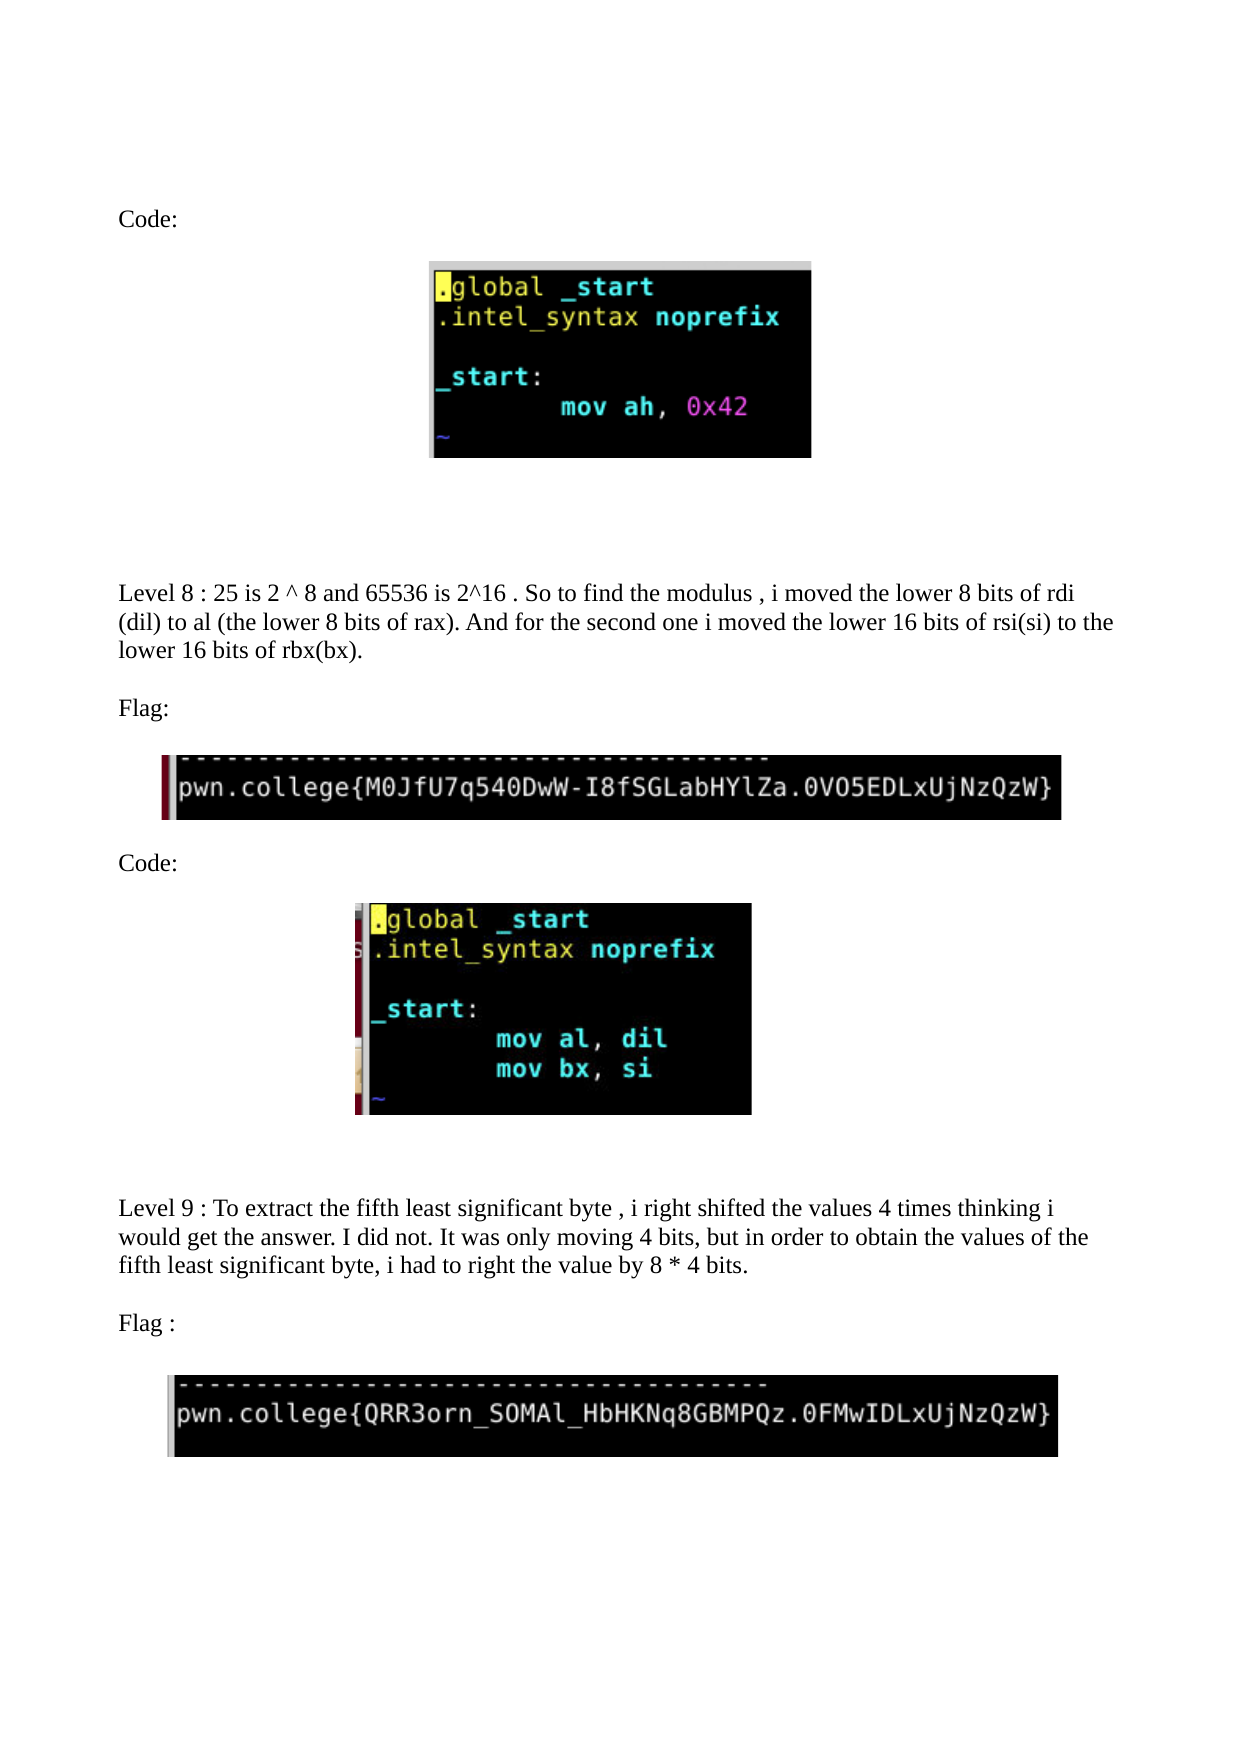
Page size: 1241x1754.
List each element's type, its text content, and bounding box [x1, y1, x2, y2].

text Level 8 : 25 is 2 ^ 8 and 65536 is 2^16 . So to find the modulus , i moved the lower 8 bits of rdi (dil) to al (the lower 8 bits of rax). And for the second one i moved the lower 16 bits of rsi(si) to the [118, 578, 1122, 636]
text lower 16 bits of rbx(bx). [118, 636, 1122, 664]
text Code: [118, 204, 1122, 233]
picture [355, 903, 752, 1115]
text Level 9 : To extract the fifth least significant byte , i right shifted the values 4 times thinking i would get the answer. I did not. It was only moving 4 bits, but in order to obtain the values of the fifth least significant byte, i had to right the value by 8 * 4 bits. [118, 1193, 1122, 1279]
picture [428, 261, 812, 458]
picture [167, 1375, 1059, 1457]
picture [161, 755, 1062, 820]
text Flag : [118, 1308, 1122, 1337]
text Code: [118, 848, 1122, 877]
text Flag: [118, 693, 1122, 722]
